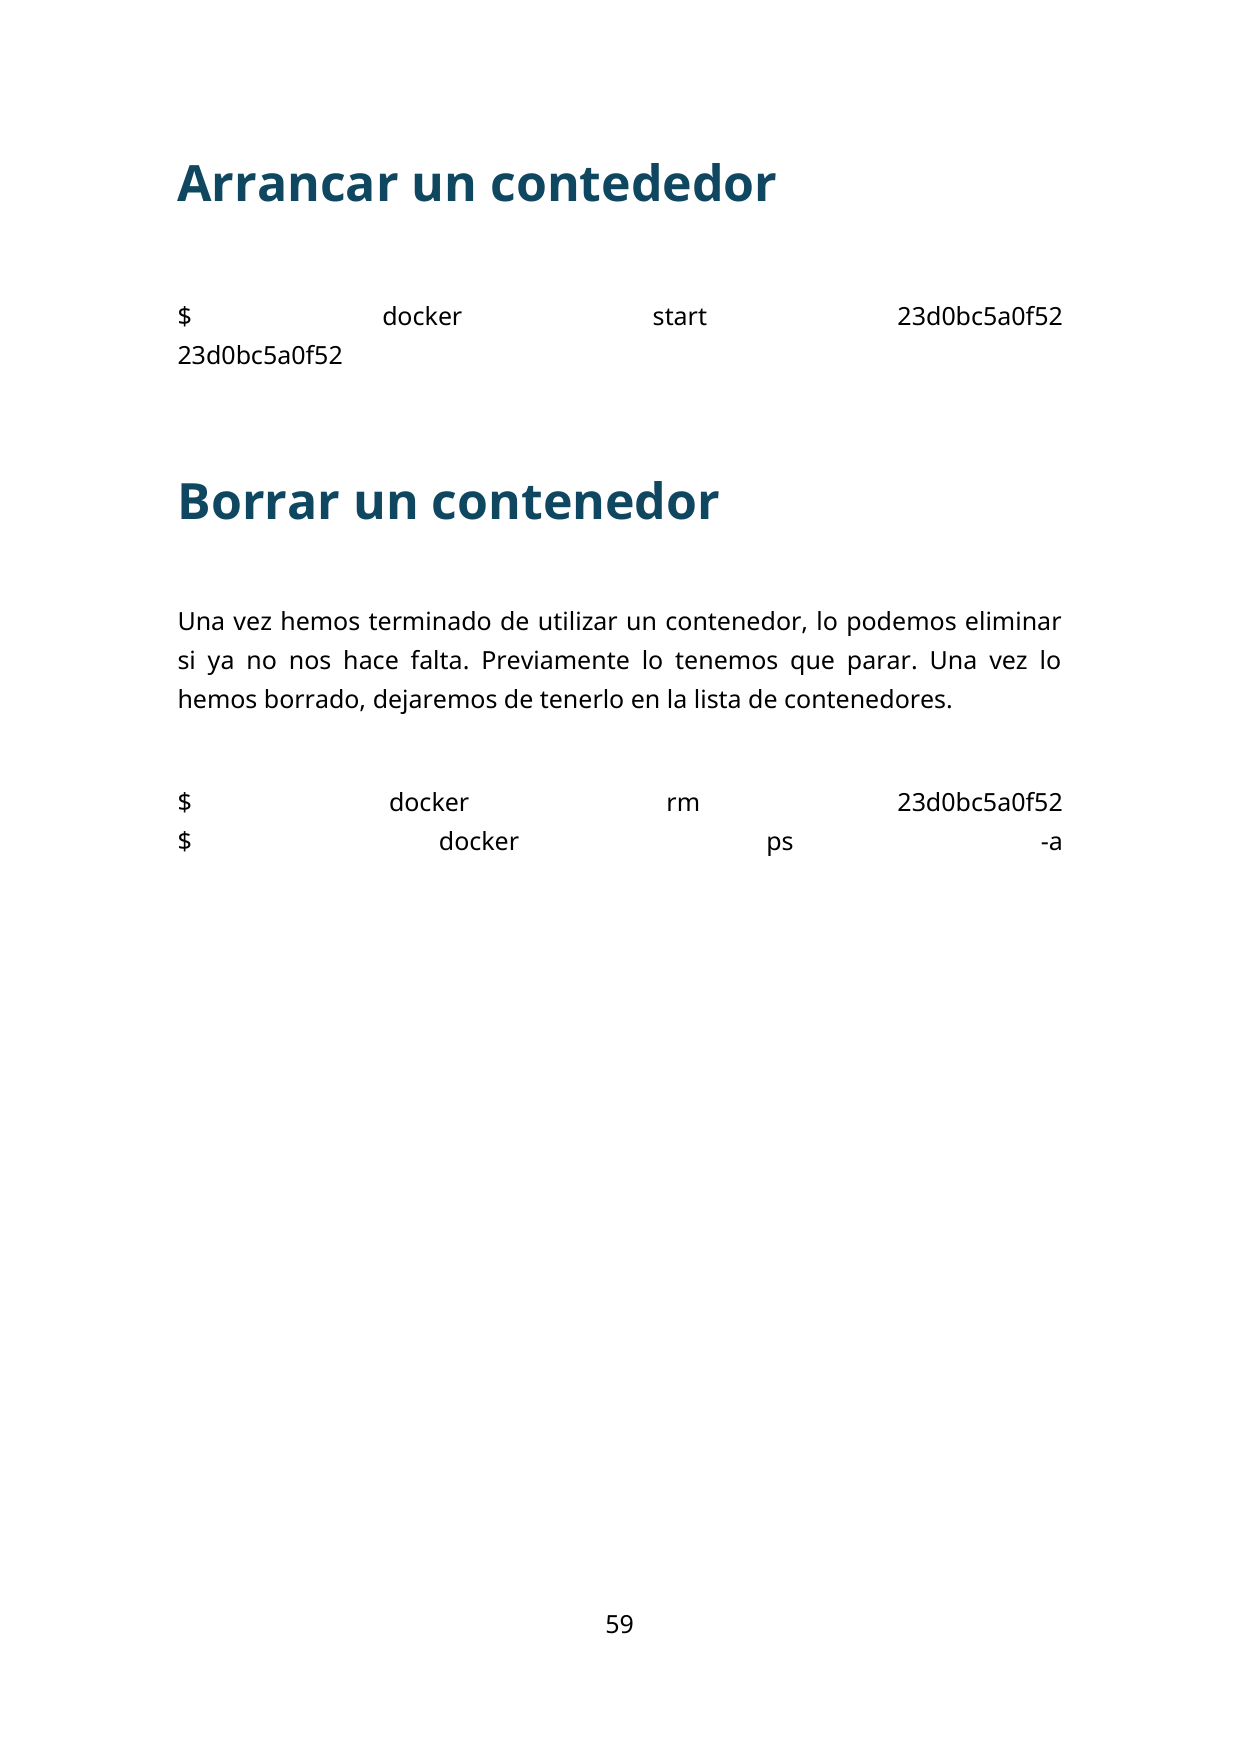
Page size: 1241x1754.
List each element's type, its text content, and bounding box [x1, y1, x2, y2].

text Una vez hemos terminado de utilizar un contenedor, lo podemos eliminar si ya no nos hace falta. Previamente lo tenemos que parar. Una vez lo hemos borrado, dejaremos de tenerlo en la lista de contenedores. [177, 603, 1063, 716]
subtitle Borrar un contenedor [177, 466, 1063, 534]
text $ docker start 23d0bc5a0f52 23d0bc5a0f52 [177, 259, 1063, 411]
subtitle Arrancar un contededor [177, 148, 1063, 216]
text $ docker rm 23d0bc5a0f52 $ docker ps -a [177, 746, 1063, 897]
